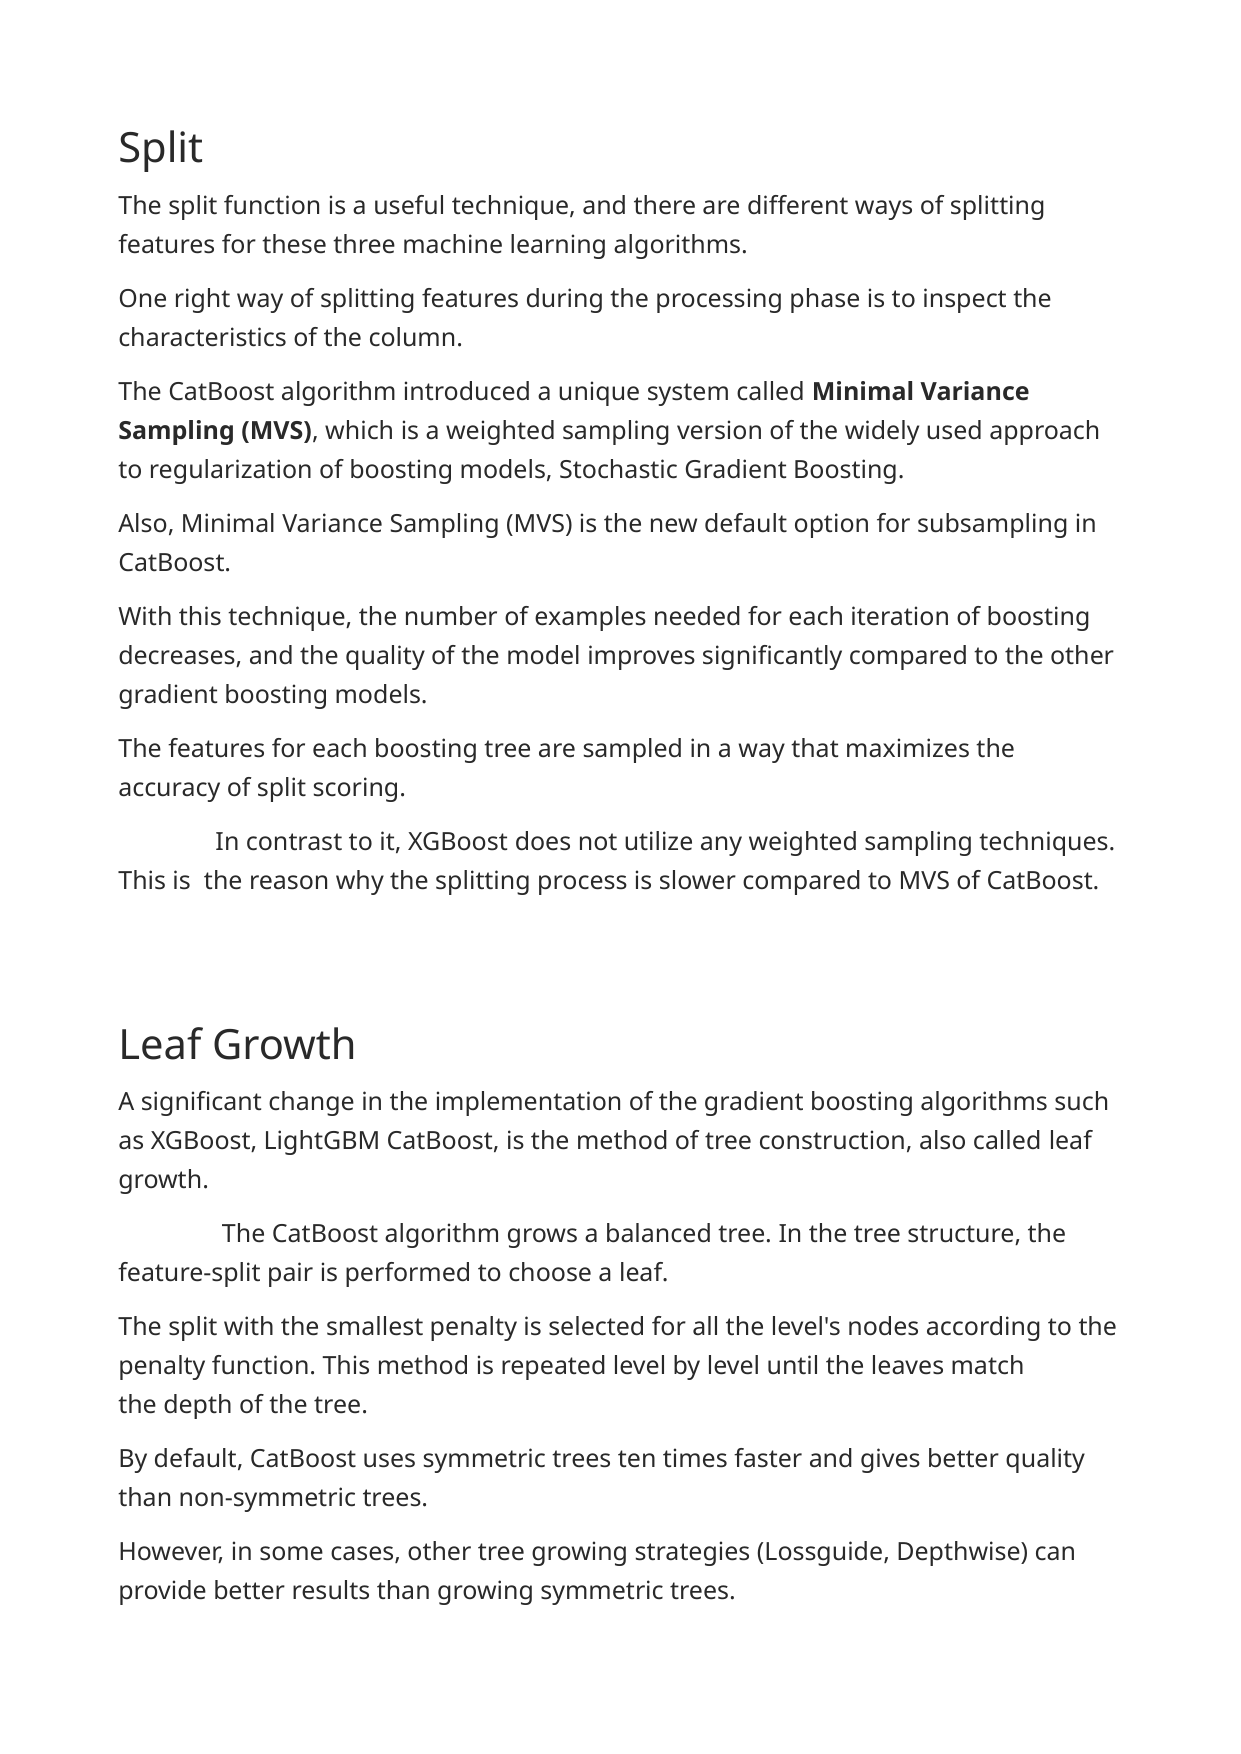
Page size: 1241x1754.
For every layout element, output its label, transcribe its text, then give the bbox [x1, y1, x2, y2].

text A significant change in the implementation of the gradient boosting algorithms such as XGBoost, LightGBM CatBoost, is the method of tree construction, also called leaf growth. [118, 1084, 1122, 1196]
text However, in some cases, other tree growing strategies (Lossguide, Depthwise) can provide better results than growing symmetric trees. [118, 1534, 1122, 1607]
text The CatBoost algorithm introduced a unique system called Minimal Variance Sampling (MVS), which is a weighted sampling version of the widely used approach to regularization of boosting models, Stochastic Gradient Boosting. [118, 373, 1122, 486]
text Also, Minimal Variance Sampling (MVS) is the new default option for subsampling in CatBoost. [118, 505, 1122, 578]
text The split with the smallest penalty is selected for all the level's nodes according to the penalty function. This method is repeated level by level until the leaves match the depth of the tree. [118, 1309, 1122, 1421]
text The split function is a useful technique, and there are different ways of splitting features for these three machine learning algorithms. [118, 187, 1122, 261]
text By default, CatBoost uses symmetric trees ten times faster and gives better quality than non-symmetric trees. [118, 1441, 1122, 1514]
text The features for each boosting tree are sampled in a way that maximizes the accuracy of split scoring. [118, 730, 1122, 803]
text In contrast to it, XGBoost does not utilize any weighted sampling techniques. This is the reason why the splitting process is slower compared to MVS of CatBoost. [118, 823, 1122, 896]
text One right way of splitting features during the processing phase is to inspect the characteristics of the column. [118, 280, 1122, 353]
text The CatBoost algorithm grows a balanced tree. In the tree structure, the feature-split pair is performed to choose a leaf. [118, 1216, 1122, 1289]
subtitle Split [118, 118, 1122, 175]
subtitle Leaf Growth [118, 1014, 1122, 1071]
text With this technique, the number of examples needed for each iteration of boosting decreases, and the quality of the model improves significantly compared to the other gradient boosting models. [118, 598, 1122, 711]
